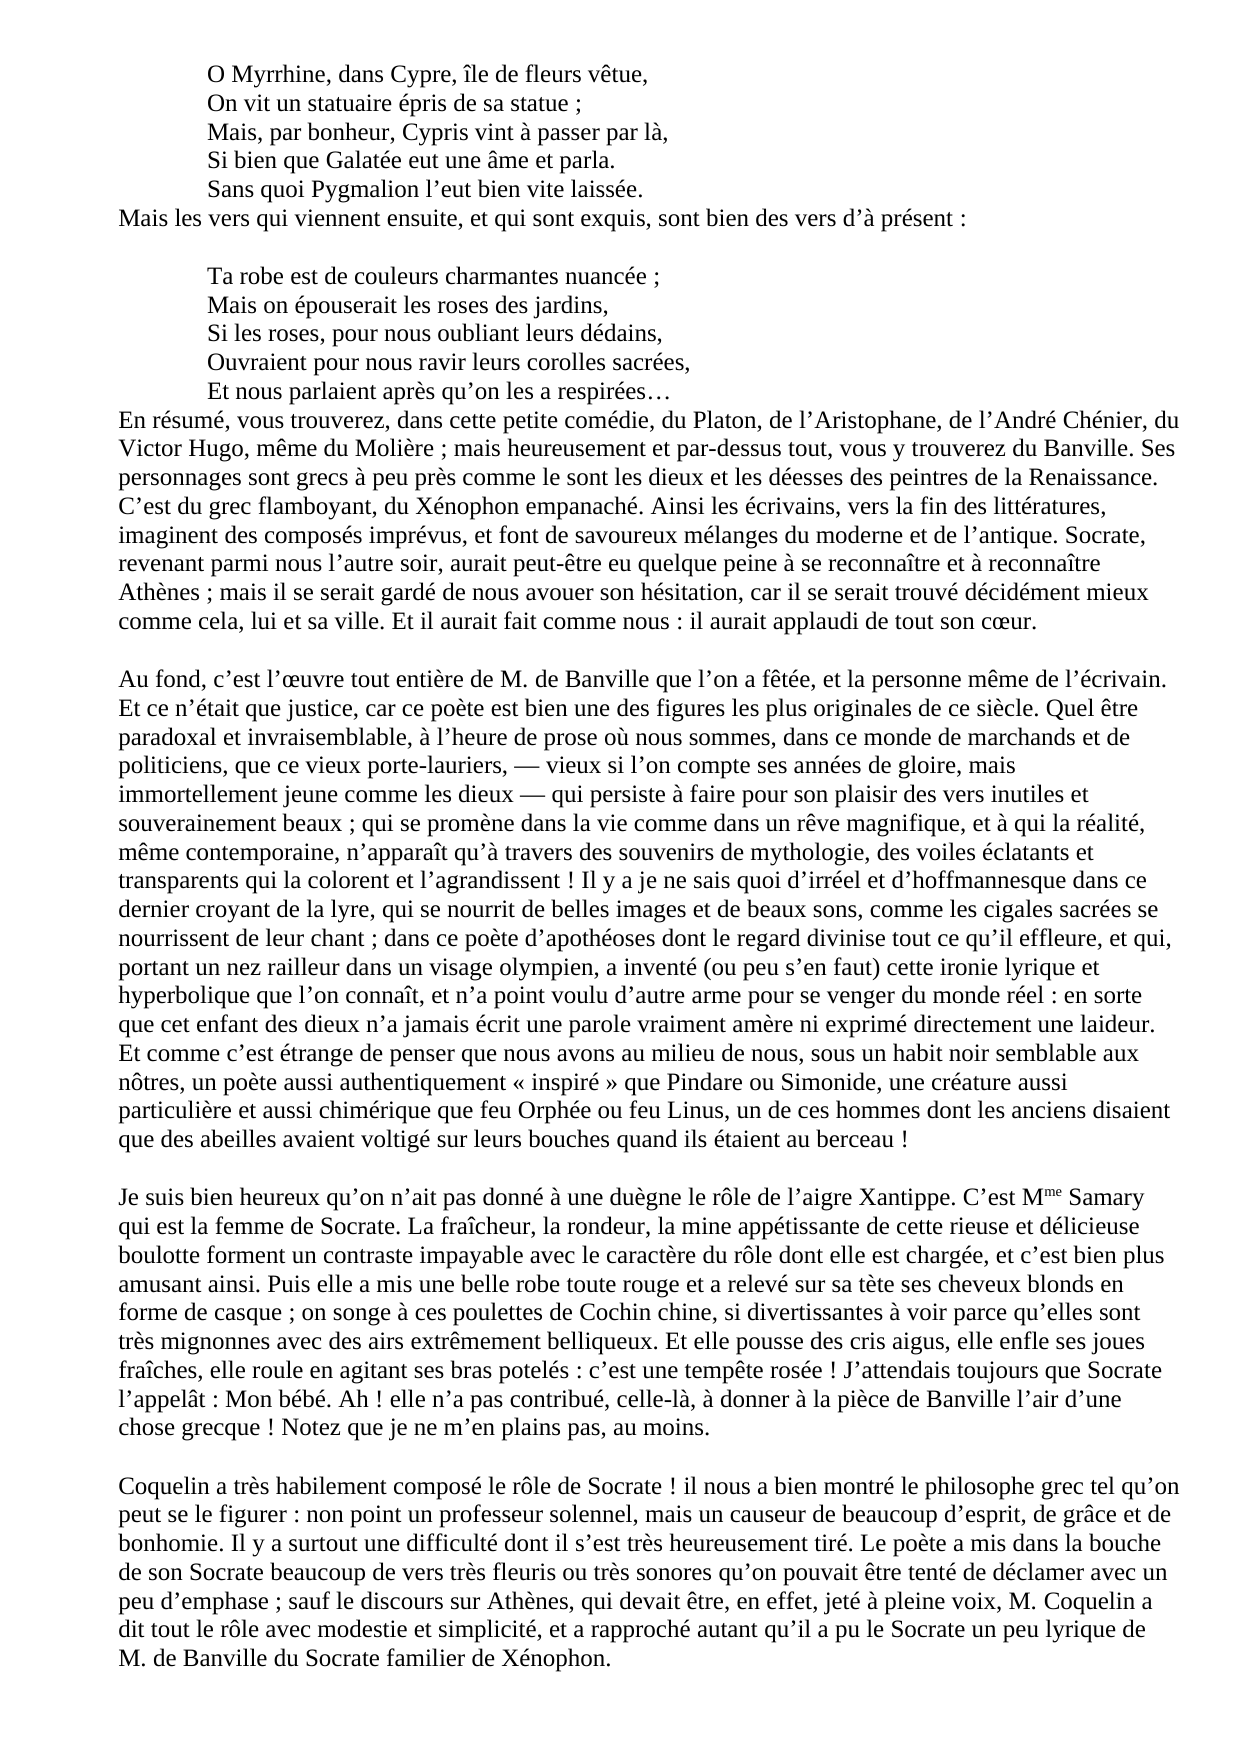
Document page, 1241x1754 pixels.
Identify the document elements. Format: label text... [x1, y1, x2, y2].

text On vit un statuaire épris de sa statue ; [207, 88, 1181, 117]
text Mais les vers qui viennent ensuite, et qui sont exquis, sont bien des vers d’à présent : [118, 203, 1181, 232]
text Et nous parlaient après qu’on les a respirées… [207, 376, 1181, 405]
text Coquelin a très habilement composé le rôle de Socrate ! il nous a bien montré le philosophe grec tel qu’on peut se le figurer : non point un professeur solennel, mais un causeur de beaucoup d’esprit, de grâce et de bonhomie. Il y a surtout une difficulté dont il s’est très heureusement tiré. Le poète a mis dans la bouche de son Socrate beaucoup de vers très fleuris ou très sonores qu’on pouvait être tenté de déclamer avec un peu d’emphase ; sauf le discours sur Athènes, qui devait être, en effet, jeté à pleine voix, M. Coquelin a dit tout le rôle avec modestie et simplicité, et a rapproché autant qu’il a pu le Socrate un peu lyrique de M. de Banville du Socrate familier de Xénophon. [118, 1471, 1181, 1672]
text O Myrrhine, dans Cypre, île de fleurs vêtue, [207, 59, 1181, 88]
text Au fond, c’est l’œuvre tout entière de M. de Banville que l’on a fêtée, et la personne même de l’écrivain. Et ce n’était que justice, car ce poète est bien une des figures les plus originales de ce siècle. Quel être paradoxal et invraisemblable, à l’heure de prose où nous sommes, dans ce monde de marchands et de politiciens, que ce vieux porte-lauriers, — vieux si l’on compte ses années de gloire, mais immortellement jeune comme les dieux — qui persiste à faire pour son plaisir des vers inutiles et souverainement beaux ; qui se promène dans la vie comme dans un rêve magnifique, et à qui la réalité, même contemporaine, n’apparaît qu’à travers des souvenirs de mythologie, des voiles éclatants et transparents qui la colorent et l’agrandissent ! Il y a je ne sais quoi d’irréel et d’hoffmannesque dans ce dernier croyant de la lyre, qui se nourrit de belles images et de beaux sons, comme les cigales sacrées se nourrissent de leur chant ; dans ce poète d’apothéoses dont le regard divinise tout ce qu’il effleure, et qui, portant un nez railleur dans un visage olympien, a inventé (ou peu s’en faut) cette ironie lyrique et hyperbolique que l’on connaît, et n’a point voulu d’autre arme pour se venger du monde réel : en sorte que cet enfant des dieux n’a jamais écrit une parole vraiment amère ni exprimé directement une laideur. Et comme c’est étrange de penser que nous avons au milieu de nous, sous un habit noir semblable aux nôtres, un poète aussi authentiquement « inspiré » que Pindare ou Simonide, une créature aussi particulière et aussi chimérique que feu Orphée ou feu Linus, un de ces hommes dont les anciens disaient que des abeilles avaient voltigé sur leurs bouches quand ils étaient au berceau ! [118, 664, 1181, 1153]
text Si bien que Galatée eut une âme et parla. [207, 145, 1181, 174]
text Je suis bien heureux qu’on n’ait pas donné à une duègne le rôle de l’aigre Xantippe. C’est Mme Samary qui est la femme de Socrate. La fraîcheur, la rondeur, la mine appétissante de cette rieuse et délicieuse boulotte forment un contraste impayable avec le caractère du rôle dont elle est chargée, et c’est bien plus amusant ainsi. Puis elle a mis une belle robe toute rouge et a relevé sur sa tète ses cheveux blonds en forme de casque ; on songe à ces poulettes de Cochin chine, si divertissantes à voir parce qu’elles sont très mignonnes avec des airs extrêmement belliqueux. Et elle pousse des cris aigus, elle enfle ses joues fraîches, elle roule en agitant ses bras potelés : c’est une tempête rosée ! J’attendais toujours que Socrate l’appelât : Mon bébé. Ah ! elle n’a pas contribué, celle-là, à donner à la pièce de Banville l’air d’une chose grecque ! Notez que je ne m’en plains pas, au moins. [118, 1182, 1181, 1441]
text Mais, par bonheur, Cypris vint à passer par là, [207, 117, 1181, 145]
text Ta robe est de couleurs charmantes nuancée ; [207, 261, 1181, 290]
text Si les roses, pour nous oubliant leurs dédains, [207, 318, 1181, 347]
text Ouvraient pour nous ravir leurs corolles sacrées, [207, 347, 1181, 376]
text Mais on épouserait les roses des jardins, [207, 290, 1181, 318]
text En résumé, vous trouverez, dans cette petite comédie, du Platon, de l’Aristophane, de l’André Chénier, du Victor Hugo, même du Molière ; mais heureusement et par-dessus tout, vous y trouverez du Banville. Ses personnages sont grecs à peu près comme le sont les dieux et les déesses des peintres de la Renaissance. C’est du grec flamboyant, du Xénophon empanaché. Ainsi les écrivains, vers la fin des littératures, imaginent des composés imprévus, et font de savoureux mélanges du moderne et de l’antique. Socrate, revenant parmi nous l’autre soir, aurait peut-être eu quelque peine à se reconnaître et à reconnaître Athènes ; mais il se serait gardé de nous avouer son hésitation, car il se serait trouvé décidément mieux comme cela, lui et sa ville. Et il aurait fait comme nous : il aurait applaudi de tout son cœur. [118, 405, 1181, 635]
text Sans quoi Pygmalion l’eut bien vite laissée. [207, 174, 1181, 203]
